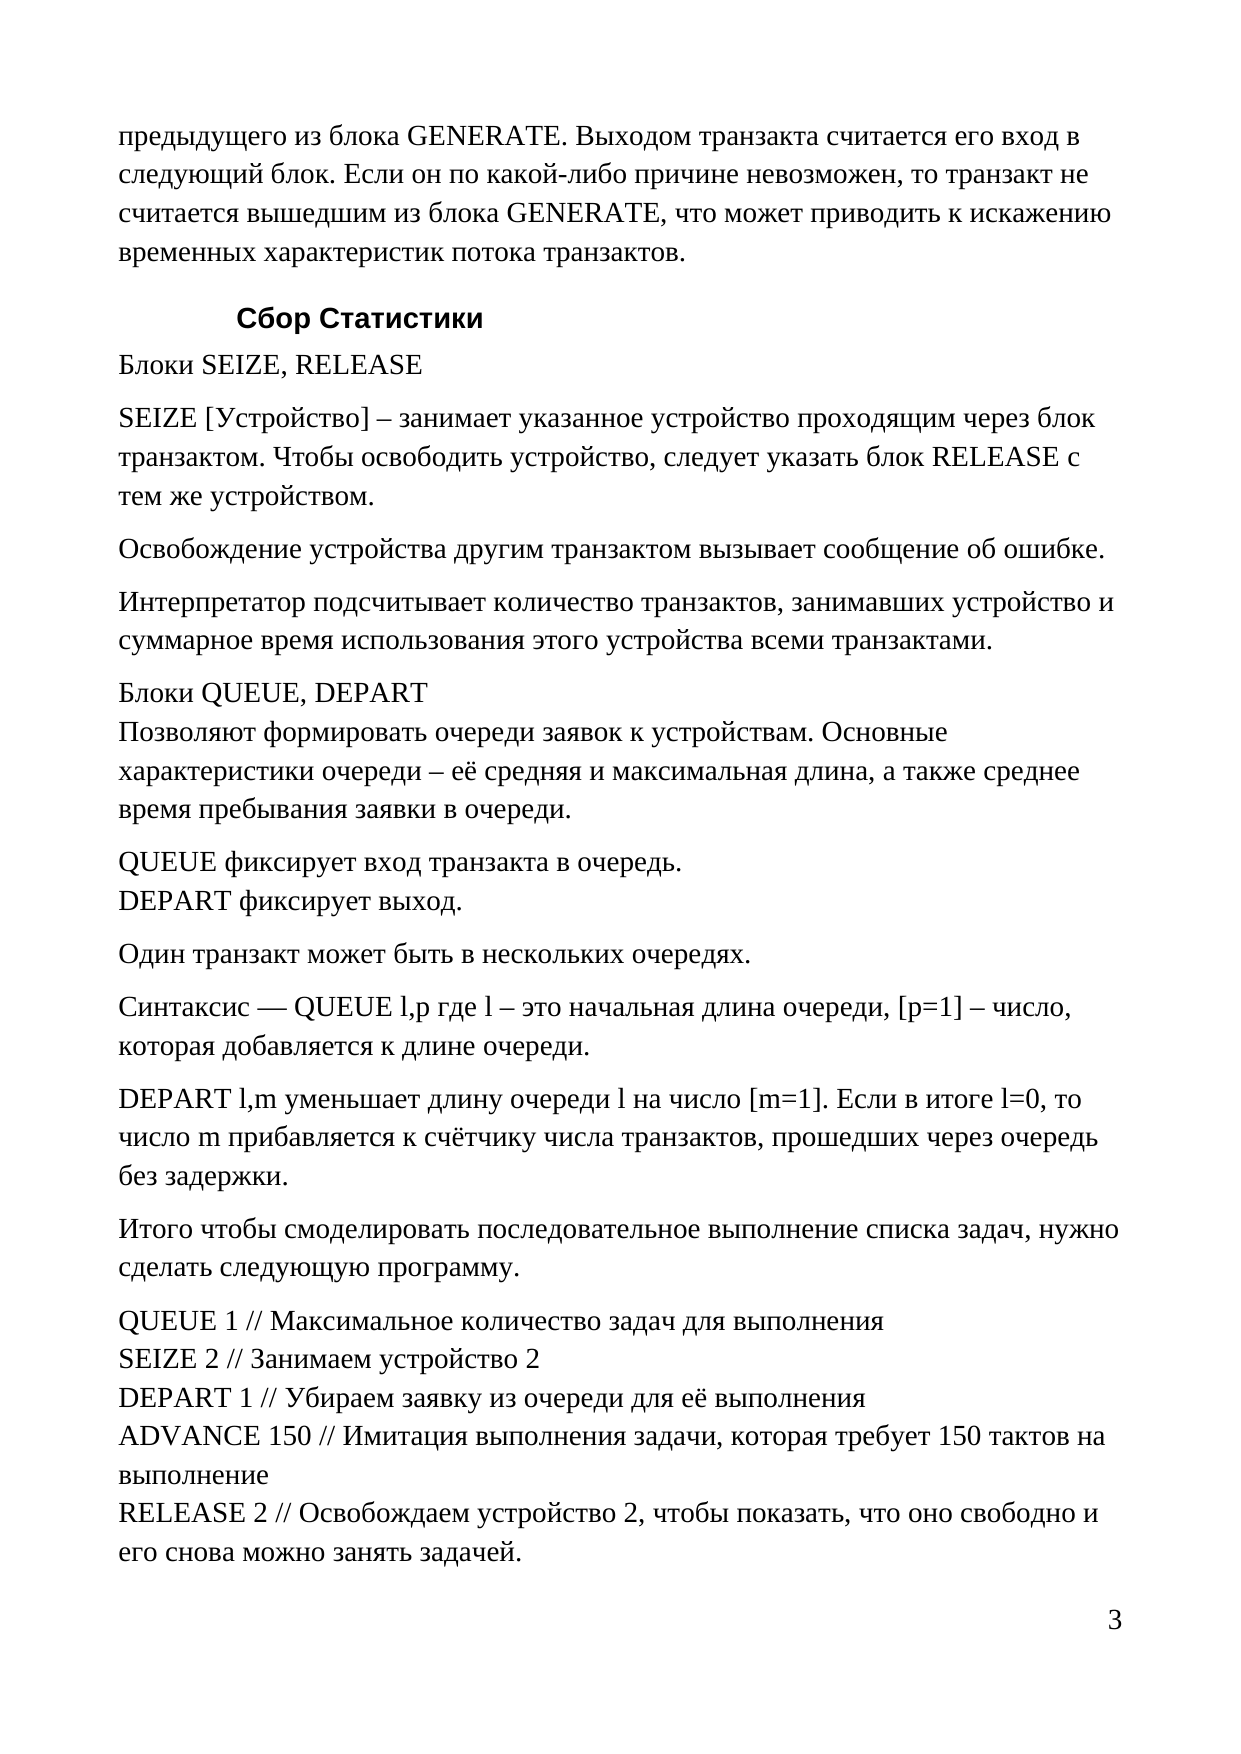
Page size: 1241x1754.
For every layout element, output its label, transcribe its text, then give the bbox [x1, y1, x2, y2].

text QUEUE фиксирует вход транзакта в очередь. DEPART фиксирует выход. [118, 844, 1122, 916]
text Итого чтобы смоделировать последовательное выполнение списка задач, нужно сделать следующую программу. [118, 1211, 1122, 1283]
text SEIZE [Устройство] – занимает указанное устройство проходящим через блок транзактом. Чтобы освободить устройство, следует указать блок RELEASE с тем же устройством. [118, 401, 1122, 511]
text Блоки QUEUE, DEPART Позволяют формировать очереди заявок к устройствам. Основные характеристики очереди – её средняя и максимальная длина, а также среднее время пребывания заявки в очереди. [118, 676, 1122, 825]
text Синтаксис — QUEUE l,p где l – это начальная длина очереди, [p=1] – число, которая добавляется к длине очереди. [118, 989, 1122, 1061]
text Освобождение устройства другим транзактом вызывает сообщение об ошибке. [118, 531, 1122, 564]
text Один транзакт может быть в нескольких очередях. [118, 936, 1122, 969]
subtitle Сбор Статистики [118, 301, 1122, 335]
text QUEUE 1 // Максимальное количество задач для выполнения SEIZE 2 // Занимаем устройство 2 DEPART 1 // Убираем заявку из очереди для её выполнения ADVANCE 150 // Имитация выполнения задачи, которая требует 150 тактов на выполнение RELEASE 2 // Освобождаем устройство 2, чтобы показать, что оно свободно и его снова можно занять задачей. [118, 1303, 1122, 1567]
text предыдущего из блока GENERATE. Выходом транзакта считается его вход в следующий блок. Если он по какой-либо причине невозможен, то транзакт не считается вышедшим из блока GENERATE, что может приводить к искажению временных характеристик потока транзактов. [118, 118, 1122, 267]
text DEPART l,m уменьшает длину очереди l на число [m=1]. Если в итоге l=0, то число m прибавляется к счётчику числа транзактов, прошедших через очередь без задержки. [118, 1081, 1122, 1191]
text Блоки SEIZE, RELEASE [118, 347, 1122, 381]
text Интерпретатор подсчитывает количество транзактов, занимавших устройство и суммарное время использования этого устройства всеми транзактами. [118, 584, 1122, 656]
